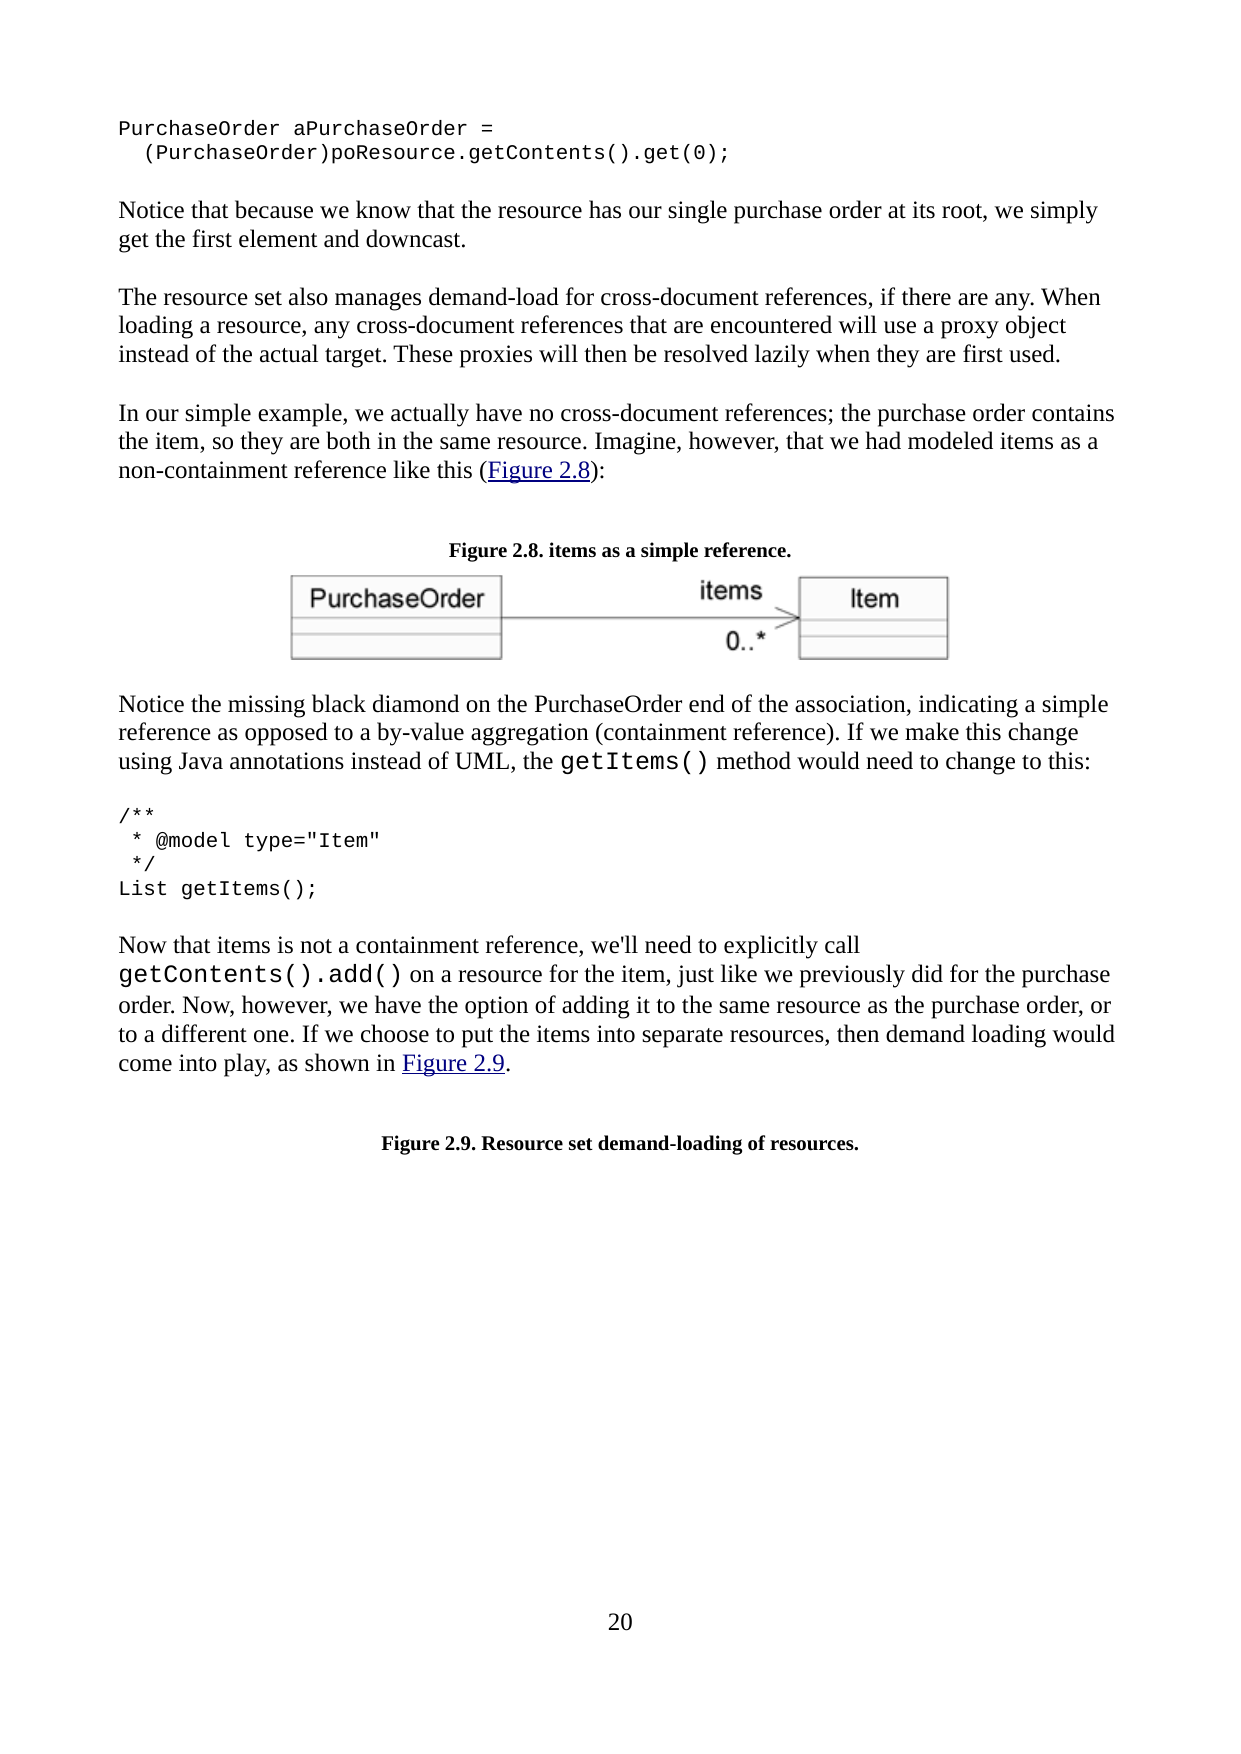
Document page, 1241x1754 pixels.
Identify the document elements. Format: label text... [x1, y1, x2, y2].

table_header PurchaseOrder aPurchaseOrder = (PurchaseOrder)poResource.getContents().get(0); Notice that because we know that the resource has our single purchase order at its root, we simply get the first element and downcast. The resource set also manages demand-load for cross-document references, if there are any. When loading a resource, any cross-document references that are encountered will use a proxy object instead of the actual target. These proxies will then be resolved lazily when they are first used. In our simple example, we actually have no cross-document references; the purchase order contains the item, so they are both in the same resource. Imagine, however, that we had modeled items as a non-containment reference like this (Figure 2.8): Figure 2.8. items as a simple reference. Notice the missing black diamond on the PurchaseOrder end of the association, indicating a simple reference as opposed to a by-value aggregation (containment reference). If we make this change using Java annotations instead of UML, the getItems() method would need to change to this: /** * @model type="Item" */ List getItems(); Now that items is not a containment reference, we'll need to explicitly call getContents().add() on a resource for the item, just like we previously did for the purchase order. Now, however, we have the option of adding it to the same resource as the purchase order, or to a different one. If we choose to put the items into separate resources, then demand loading would come into play, as shown in Figure 2.9. Figure 2.9. Resource set demand-loading of resources. [118, 118, 1122, 1167]
picture [290, 575, 950, 660]
